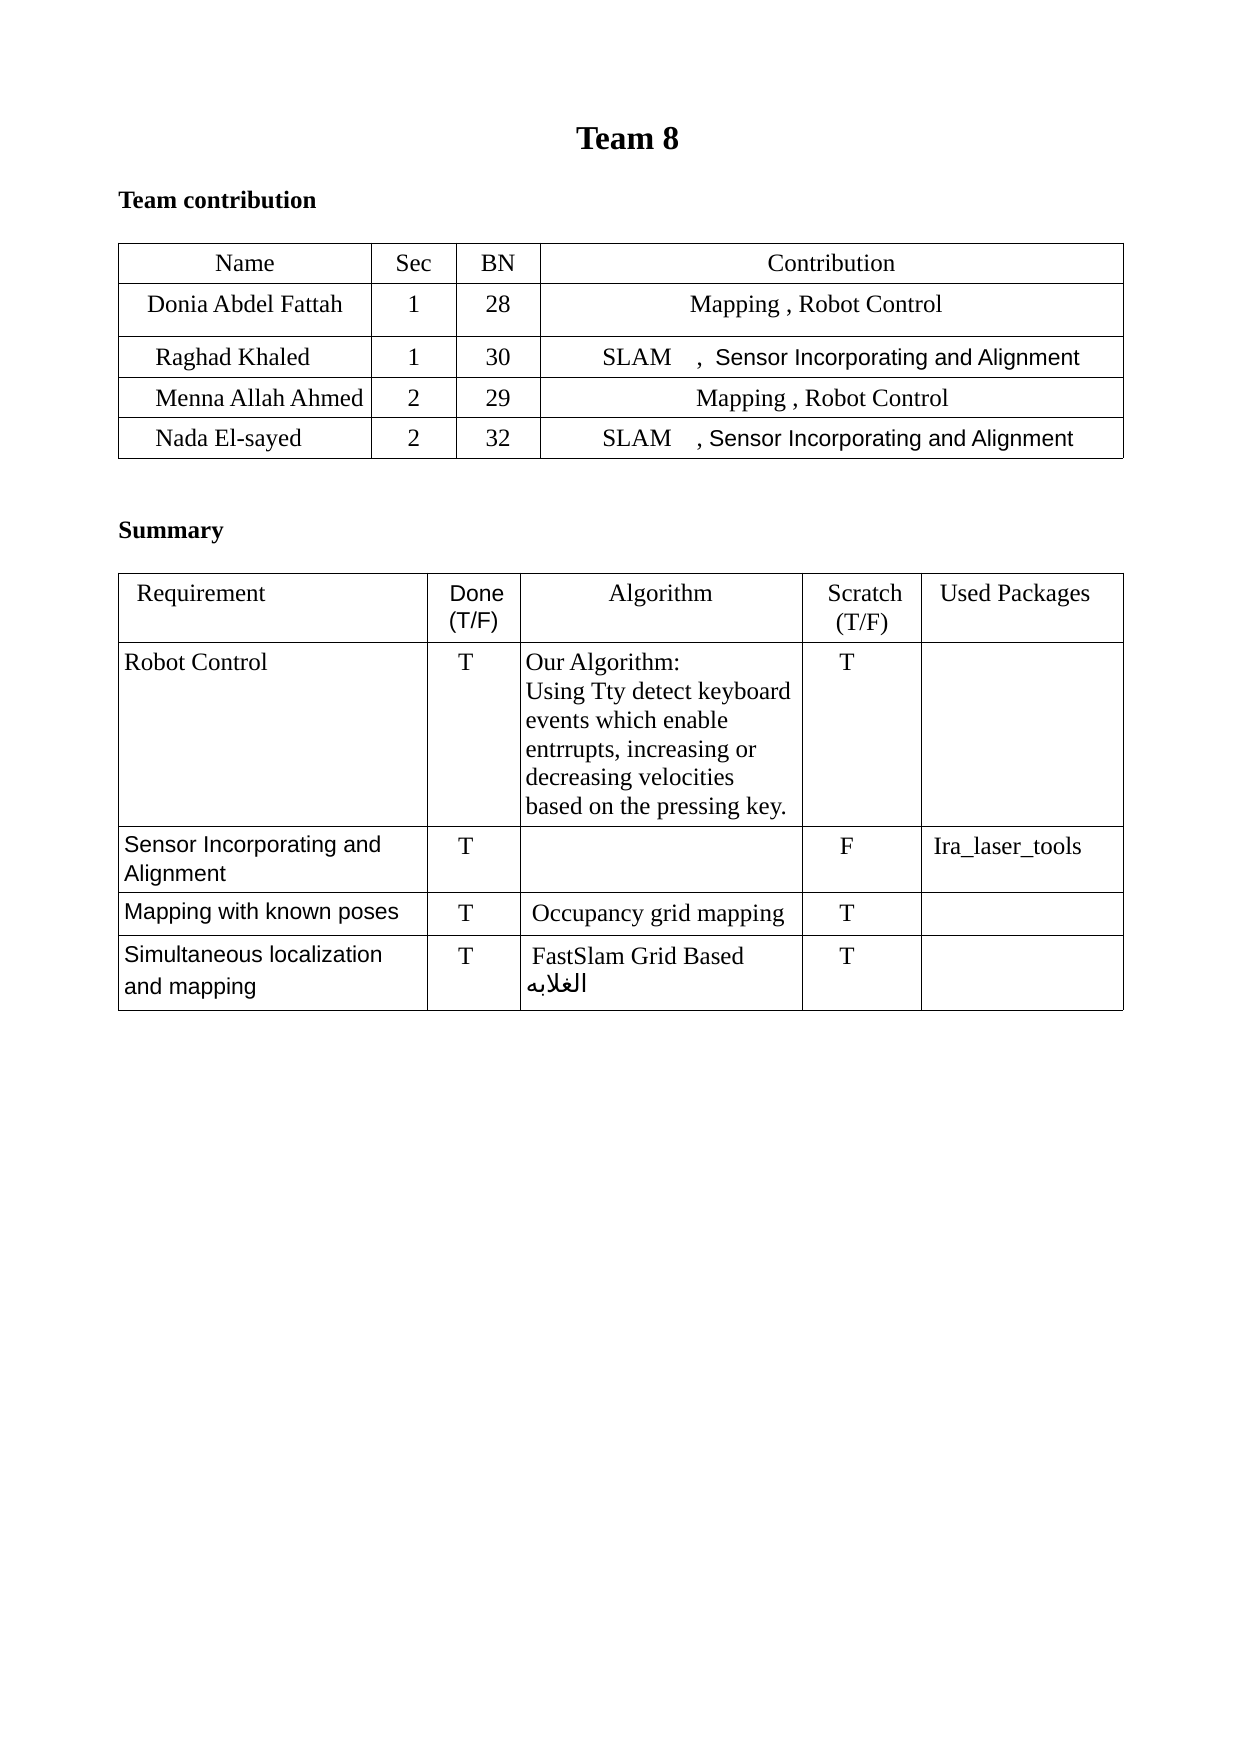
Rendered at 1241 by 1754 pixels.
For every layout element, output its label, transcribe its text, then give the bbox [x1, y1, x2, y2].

table_cell 1 [372, 337, 456, 377]
table_cell Menna Allah Ahmed [119, 378, 371, 417]
table_cell Ira_laser_tools [922, 827, 1123, 892]
table_cell Mapping , Robot Control [541, 284, 1123, 336]
table_cell Nada El-sayed [119, 418, 371, 457]
table_header Requirement [119, 574, 427, 642]
table_cell [922, 893, 1123, 935]
table_cell FastSlam Grid Based الغلابه [521, 936, 802, 1010]
table_header Name [119, 244, 371, 283]
table_cell SLAM , Sensor Incorporating and Alignment [541, 418, 1123, 457]
table_cell 32 [457, 418, 540, 457]
table_cell SLAM , Sensor Incorporating and Alignment [541, 337, 1123, 377]
table_header Scratch (T/F) [803, 574, 921, 642]
table_cell T [428, 827, 520, 892]
table_cell F [803, 827, 921, 892]
text Summary [118, 515, 1122, 544]
text Team 8 [118, 118, 1122, 156]
table_cell [922, 936, 1123, 1010]
table_cell Simultaneous localization and mapping [119, 936, 427, 1010]
table_cell Occupancy grid mapping [521, 893, 802, 935]
table_cell Robot Control [119, 643, 427, 826]
table_cell T [428, 893, 520, 935]
table_cell T [428, 936, 520, 1010]
table_cell 29 [457, 378, 540, 417]
table_cell Mapping , Robot Control [541, 378, 1123, 417]
table_cell Our Algorithm: Using Tty detect keyboard events which enable entrrupts, increasing or decreasing velocities based on the pressing key. [521, 643, 802, 826]
table_cell [922, 643, 1123, 826]
table_cell Sensor Incorporating and Alignment [119, 827, 427, 892]
table_header BN [457, 244, 540, 283]
table_cell 2 [372, 378, 456, 417]
table_header Sec [372, 244, 456, 283]
table_header Contribution [541, 244, 1123, 283]
table_cell Raghad Khaled [119, 337, 371, 377]
table_header Done (T/F) [428, 574, 520, 642]
table_cell T [803, 936, 921, 1010]
table_cell T [803, 893, 921, 935]
table_cell Mapping with known poses [119, 893, 427, 935]
table_cell T [428, 643, 520, 826]
table_header Algorithm [521, 574, 802, 642]
table_cell T [803, 643, 921, 826]
table_cell 1 [372, 284, 456, 336]
text Team contribution [118, 185, 1122, 214]
table_cell 2 [372, 418, 456, 457]
table_cell Donia Abdel Fattah [119, 284, 371, 336]
table_header Used Packages [922, 574, 1123, 642]
table_cell 28 [457, 284, 540, 336]
table_cell [521, 827, 802, 892]
table_cell 30 [457, 337, 540, 377]
